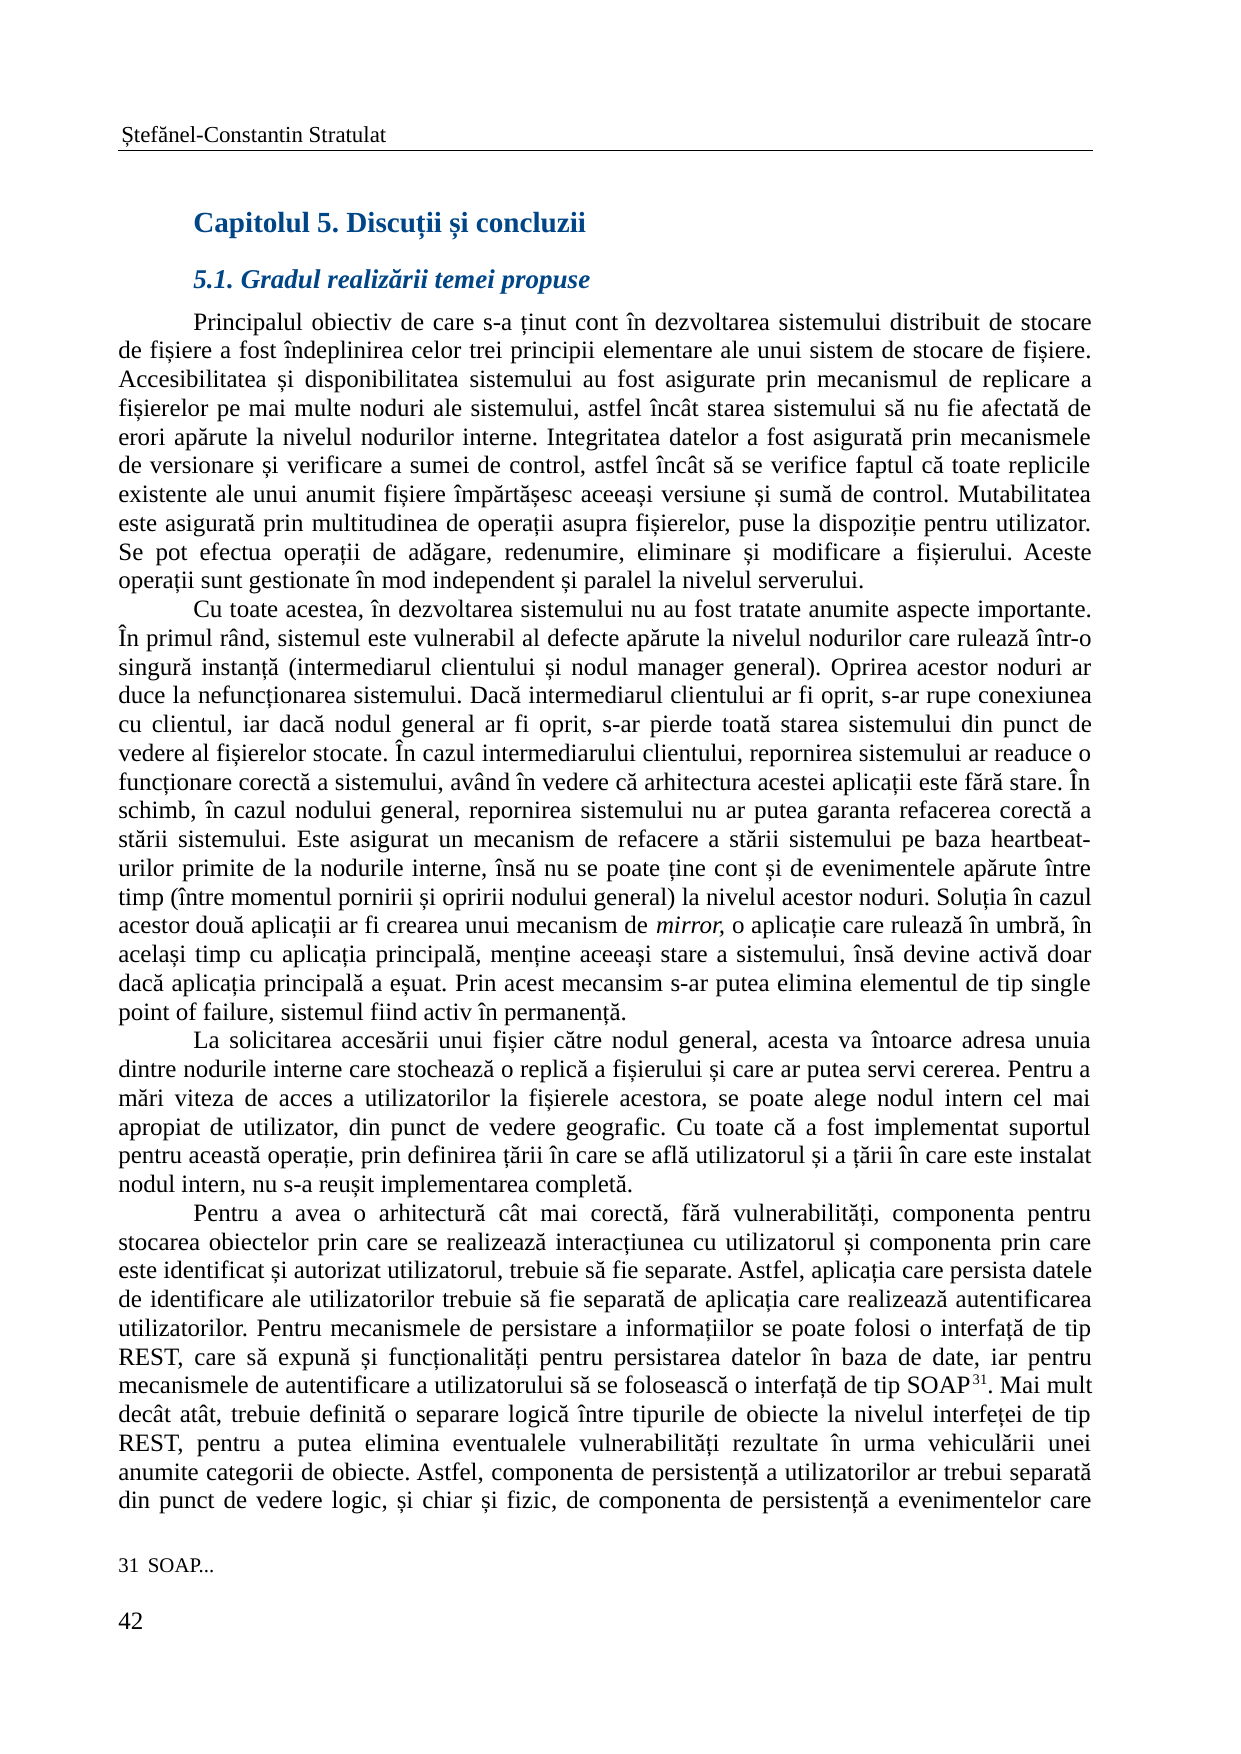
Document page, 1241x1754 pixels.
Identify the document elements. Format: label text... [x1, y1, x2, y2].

text SOAP... [118, 1553, 1093, 1577]
subtitle Gradul realizării temei propuse [193, 263, 1093, 294]
text Cu toate acestea, în dezvoltarea sistemului nu au fost tratate anumite aspecte importante. În primul rând, sistemul este vulnerabil al defecte apărute la nivelul nodurilor care rulează într-o singură instanță (intermediarul clientului și nodul manager general). Oprirea acestor noduri ar duce la nefuncționarea sistemului. Dacă intermediarul clientului ar fi oprit, s-ar rupe conexiunea cu clientul, iar dacă nodul general ar fi oprit, s-ar pierde toată starea sistemului din punct de vedere al fișierelor stocate. În cazul intermediarului clientului, repornirea sistemului ar readuce o funcționare corectă a sistemului, având în vedere că arhitectura acestei aplicații este fără stare. În schimb, în cazul nodului general, repornirea sistemului nu ar putea garanta refacerea corectă a stării sistemului. Este asigurat un mecanism de refacere a stării sistemului pe baza heartbeat-urilor primite de la nodurile interne, însă nu se poate ține cont și de evenimentele apărute între timp (între momentul pornirii și opririi nodului general) la nivelul acestor noduri. Soluția în cazul acestor două aplicații ar fi crearea unui mecanism de mirror, o aplicație care rulează în umbră, în același timp cu aplicația principală, menține aceeași stare a sistemului, însă devine activă doar dacă aplicația principală a eșuat. Prin acest mecansim s-ar putea elimina elementul de tip single point of failure, sistemul fiind activ în permanență. [118, 594, 1093, 1026]
text Pentru a avea o arhitectură cât mai corectă, fără vulnerabilități, componenta pentru stocarea obiectelor prin care se realizează interacțiunea cu utilizatorul și componenta prin care este identificat și autorizat utilizatorul, trebuie să fie separate. Astfel, aplicația care persista datele de identificare ale utilizatorilor trebuie să fie separată de aplicația care realizează autentificarea utilizatorilor. Pentru mecanismele de persistare a informațiilor se poate folosi o interfață de tip REST, care să expună și funcționalități pentru persistarea datelor în baza de date, iar pentru mecanismele de autentificare a utilizatorului să se folosească o interfață de tip SOAP. Mai mult decât atât, trebuie definită o separare logică între tipurile de obiecte la nivelul interfeței de tip REST, pentru a putea elimina eventualele vulnerabilități rezultate în urma vehiculării unei anumite categorii de obiecte. Astfel, componenta de persistență a utilizatorilor ar trebui separată din punct de vedere logic, și chiar și fizic, de componenta de persistență a evenimentelor care [118, 1198, 1093, 1514]
text Principalul obiectiv de care s-a ținut cont în dezvoltarea sistemului distribuit de stocare de fișiere a fost îndeplinirea celor trei principii elementare ale unui sistem de stocare de fișiere. Accesibilitatea și disponibilitatea sistemului au fost asigurate prin mecanismul de replicare a fișierelor pe mai multe noduri ale sistemului, astfel încât starea sistemului să nu fie afectată de erori apărute la nivelul nodurilor interne. Integritatea datelor a fost asigurată prin mecanismele de versionare și verificare a sumei de control, astfel încât să se verifice faptul că toate replicile existente ale unui anumit fișiere împărtășesc aceeași versiune și sumă de control. Mutabilitatea este asigurată prin multitudinea de operații asupra fișierelor, puse la dispoziție pentru utilizator. Se pot efectua operații de adăgare, redenumire, eliminare și modificare a fișierului. Aceste operații sunt gestionate în mod independent și paralel la nivelul serverului. [118, 307, 1093, 594]
text La solicitarea accesării unui fișier către nodul general, acesta va întoarce adresa unuia dintre nodurile interne care stochează o replică a fișierului și care ar putea servi cererea. Pentru a mări viteza de acces a utilizatorilor la fișierele acestora, se poate alege nodul intern cel mai apropiat de utilizator, din punct de vedere geografic. Cu toate că a fost implementat suportul pentru această operație, prin definirea țării în care se află utilizatorul și a țării în care este instalat nodul intern, nu s-a reușit implementarea completă. [118, 1026, 1093, 1198]
subtitle Discuții și concluzii [118, 205, 1093, 238]
